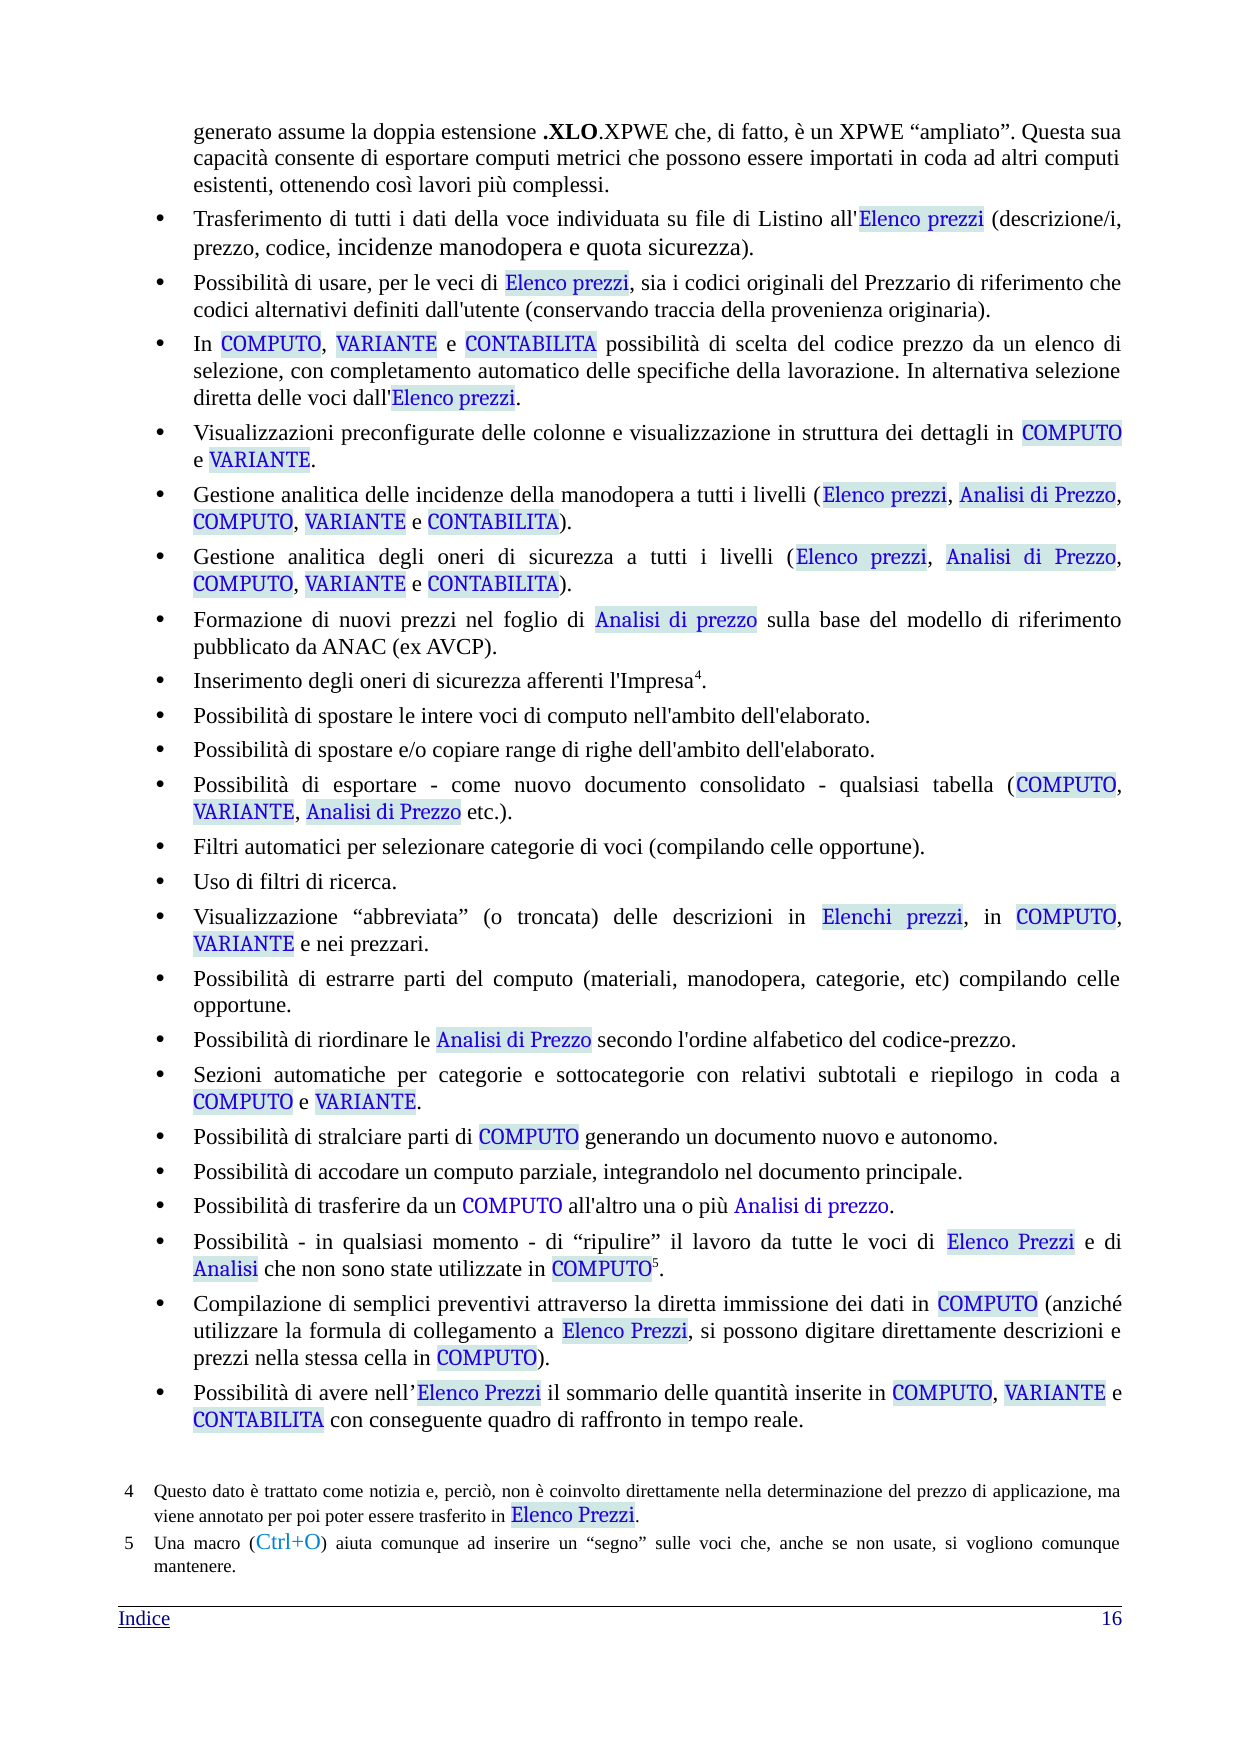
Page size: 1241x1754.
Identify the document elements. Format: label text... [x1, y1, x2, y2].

list Uso di filtri di ricerca. [156, 866, 1122, 895]
list Filtri automatici per selezionare categorie di voci (compilando celle opportune). [156, 831, 1122, 860]
list Compilazione di semplici preventivi attraverso la diretta immissione dei dati in COMPUTO (anziché utilizzare la formula di collegamento a Elenco Prezzi, si possono digitare direttamente descrizioni e prezzi nella stessa cella in COMPUTO). [156, 1288, 1122, 1371]
list Questo dato è trattato come notizia e, perciò, non è coinvolto direttamente nella determinazione del prezzo di applicazione, ma viene annotato per poi poter essere trasferito in Elenco Prezzi. [124, 1480, 1122, 1528]
list Possibilità - in qualsiasi momento - di “ripulire” il lavoro da tutte le voci di Elenco Prezzi e di Analisi che non sono state utilizzate in COMPUTO. [156, 1226, 1122, 1282]
list Gestione analitica delle incidenze della manodopera a tutti i livelli (Elenco prezzi, Analisi di Prezzo, COMPUTO, VARIANTE e CONTABILITA). [156, 479, 1122, 535]
list Possibilità di esportare - come nuovo documento consolidato - qualsiasi tabella (COMPUTO, VARIANTE, Analisi di Prezzo etc.). [156, 769, 1122, 825]
list Gestione analitica degli oneri di sicurezza a tutti i livelli (Elenco prezzi, Analisi di Prezzo, COMPUTO, VARIANTE e CONTABILITA). [156, 541, 1122, 598]
list In COMPUTO, VARIANTE e CONTABILITA possibilità di scelta del codice prezzo da un elenco di selezione, con completamento automatico delle specifiche della lavorazione. In alternativa selezione diretta delle voci dall'Elenco prezzi. [156, 328, 1122, 411]
list Possibilità di spostare e/o copiare range di righe dell'ambito dell'elaborato. [156, 734, 1122, 763]
list Possibilità di spostare le intere voci di computo nell'ambito dell'elaborato. [156, 700, 1122, 728]
list Possibilità di usare, per le veci di Elenco prezzi, sia i codici originali del Prezzario di riferimento che codici alternativi definiti dall'utente (conservando traccia della provenienza originaria). [156, 267, 1122, 322]
list Trasferimento di tutti i dati della voce individuata su file di Listino all'Elenco prezzi (descrizione/i, prezzo, codice, incidenze manodopera e quota sicurezza). [156, 203, 1122, 261]
list Possibilità di stralciare parti di COMPUTO generando un documento nuovo e autonomo. [156, 1121, 1122, 1150]
list Visualizzazione “abbreviata” (o troncata) delle descrizioni in Elenchi prezzi, in COMPUTO, VARIANTE e nei prezzari. [156, 901, 1122, 957]
list Possibilità di avere nell’Elenco Prezzi il sommario delle quantità inserite in COMPUTO, VARIANTE e CONTABILITA con conseguente quadro di raffronto in tempo reale. [156, 1377, 1122, 1433]
list Sezioni automatiche per categorie e sottocategorie con relativi subtotali e riepilogo in coda a COMPUTO e VARIANTE. [156, 1059, 1122, 1115]
list generato assume la doppia estensione .XLO.XPWE che, di fatto, è un XPWE “ampliato”. Questa sua capacità consente di esportare computi metrici che possono essere importati in coda ad altri computi esistenti, ottenendo così lavori più complessi. [156, 118, 1122, 197]
list Formazione di nuovi prezzi nel foglio di Analisi di prezzo sulla base del modello di riferimento pubblicato da ANAC (ex AVCP). [156, 603, 1122, 659]
list Possibilità di estrarre parti del computo (materiali, manodopera, categorie, etc) compilando celle opportune. [156, 963, 1122, 1018]
list Possibilità di trasferire da un COMPUTO all'altro una o più Analisi di prezzo. [156, 1191, 1122, 1220]
list Inserimento degli oneri di sicurezza afferenti l'Impresa. [156, 665, 1122, 694]
list Una macro (Ctrl+O) aiuta comunque ad inserire un “segno” sulle voci che, anche se non usate, si vogliono comunque mantenere. [124, 1528, 1122, 1576]
list Possibilità di accodare un computo parziale, integrandolo nel documento principale. [156, 1156, 1122, 1184]
list Visualizzazioni preconfigurate delle colonne e visualizzazione in struttura dei dettagli in COMPUTO e VARIANTE. [156, 417, 1122, 473]
list Possibilità di riordinare le Analisi di Prezzo secondo l'ordine alfabetico del codice-prezzo. [156, 1024, 1122, 1053]
